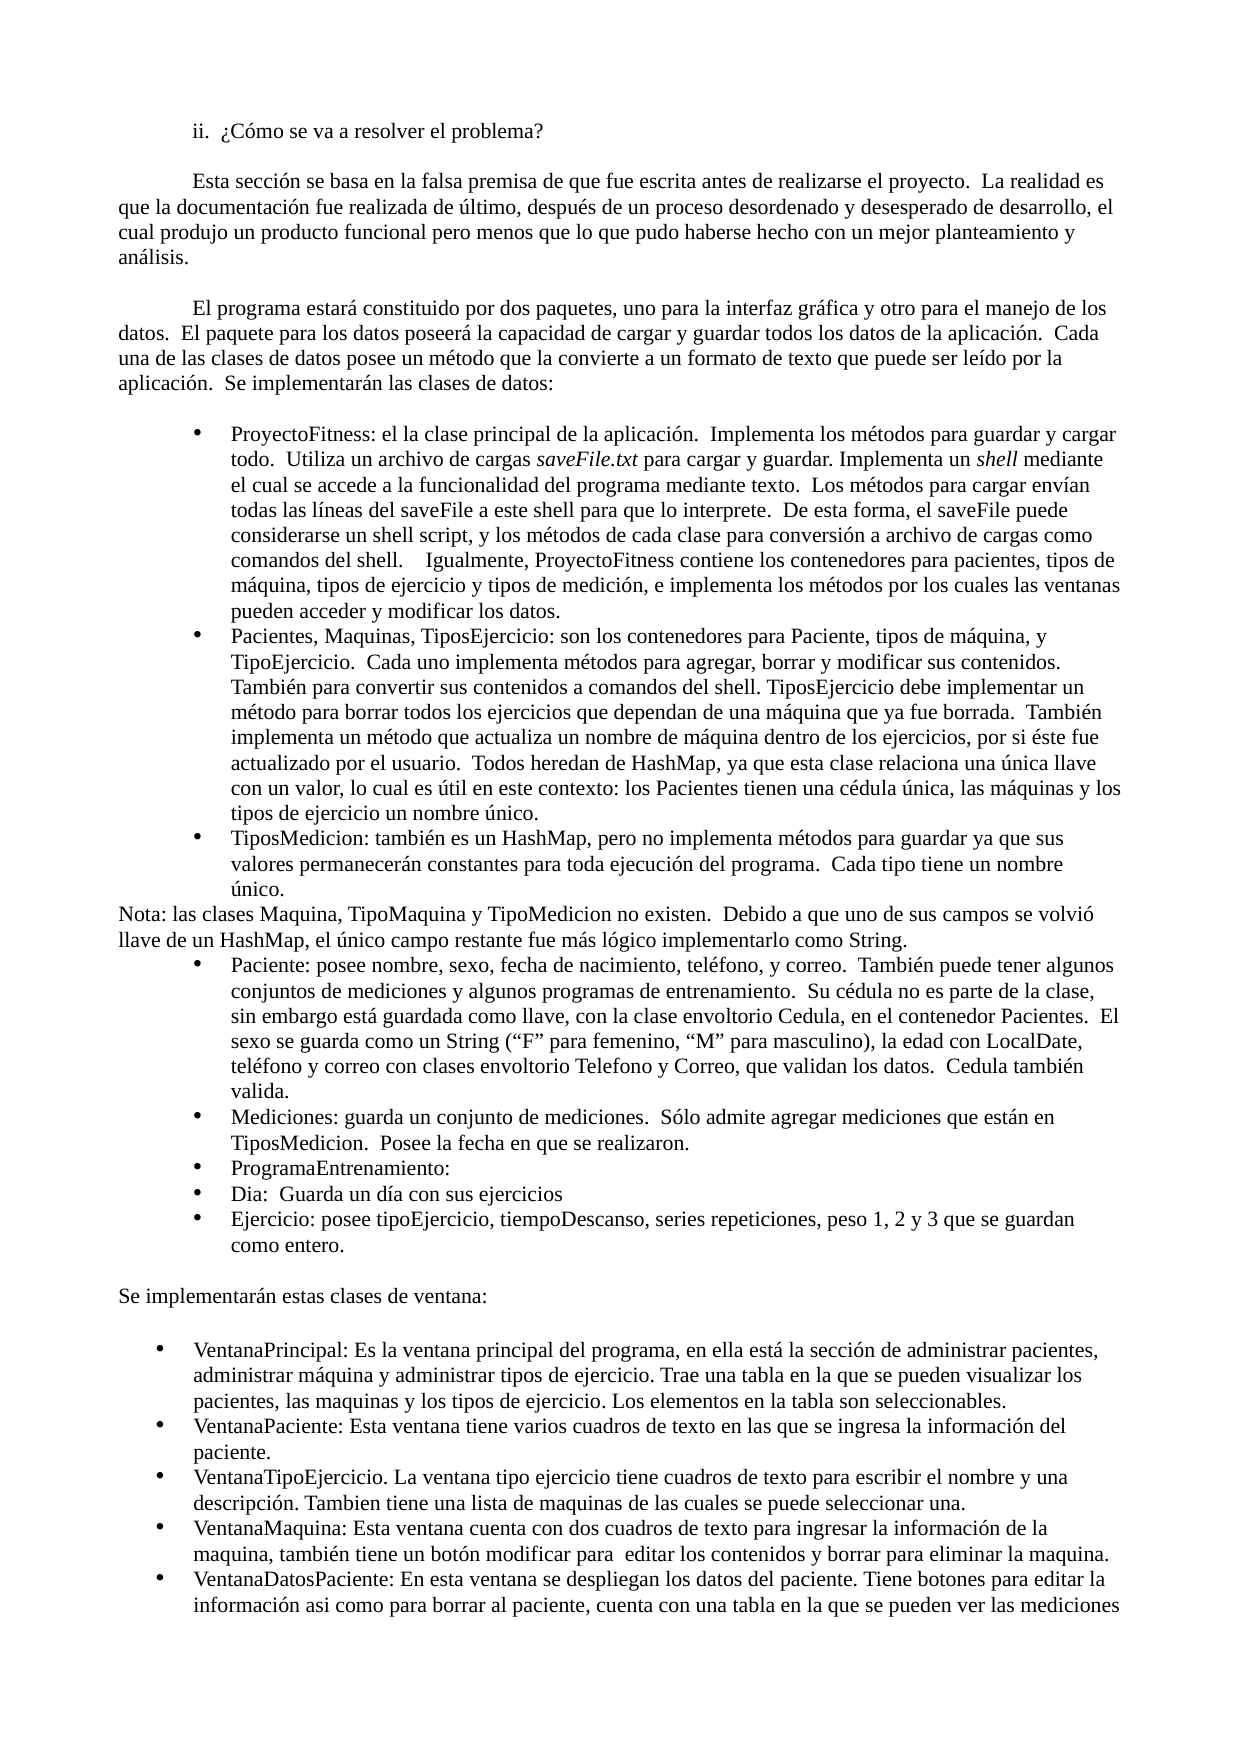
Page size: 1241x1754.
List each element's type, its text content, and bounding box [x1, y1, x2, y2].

text Nota: las clases Maquina, TipoMaquina y TipoMedicion no existen. Debido a que uno de sus campos se volvió llave de un HashMap, el único campo restante fue más lógico implementarlo como String. [118, 901, 1122, 952]
text El programa estará constituido por dos paquetes, uno para la interfaz gráfica y otro para el manejo de los datos. El paquete para los datos poseerá la capacidad de cargar y guardar todos los datos de la aplicación. Cada una de las clases de datos posee un método que la convierte a un formato de texto que puede ser leído por la aplicación. Se implementarán las clases de datos: [118, 294, 1122, 395]
list TiposMedicion: también es un HashMap, pero no implementa métodos para guardar ya que sus valores permanecerán constantes para toda ejecución del programa. Cada tipo tiene un nombre único. [193, 825, 1122, 901]
list VentanaPrincipal: Es la ventana principal del programa, en ella está la sección de administrar pacientes, administrar máquina y administrar tipos de ejercicio. Trae una tabla en la que se pueden visualizar los pacientes, las maquinas y los tipos de ejercicio. Los elementos en la tabla son seleccionables. [156, 1337, 1122, 1413]
list Dia: Guarda un día con sus ejercicios [193, 1181, 1122, 1206]
list Mediciones: guarda un conjunto de mediciones. Sólo admite agregar mediciones que están en TiposMedicion. Posee la fecha en que se realizaron. [193, 1104, 1122, 1155]
text Esta sección se basa en la falsa premisa de que fue escrita antes de realizarse el proyecto. La realidad es que la documentación fue realizada de último, después de un proceso desordenado y desesperado de desarrollo, el cual produjo un producto funcional pero menos que lo que pudo haberse hecho con un mejor planteamiento y análisis. [118, 168, 1122, 269]
list ProyectoFitness: el la clase principal de la aplicación. Implementa los métodos para guardar y cargar todo. Utiliza un archivo de cargas saveFile.txt para cargar y guardar. Implementa un shell mediante el cual se accede a la funcionalidad del programa mediante texto. Los métodos para cargar envían todas las líneas del saveFile a este shell para que lo interprete. De esta forma, el saveFile puede considerarse un shell script, y los métodos de cada clase para conversión a archivo de cargas como comandos del shell. Igualmente, ProyectoFitness contiene los contenedores para pacientes, tipos de máquina, tipos de ejercicio y tipos de medición, e implementa los métodos por los cuales las ventanas pueden acceder y modificar los datos. [193, 421, 1122, 623]
list VentanaPaciente: Esta ventana tiene varios cuadros de texto en las que se ingresa la información del paciente. [156, 1413, 1122, 1464]
list ProgramaEntrenamiento: [193, 1155, 1122, 1181]
list Paciente: posee nombre, sexo, fecha de nacimiento, teléfono, y correo. También puede tener algunos conjuntos de mediciones y algunos programas de entrenamiento. Su cédula no es parte de la clase, sin embargo está guardada como llave, con la clase envoltorio Cedula, en el contenedor Pacientes. El sexo se guarda como un String (“F” para femenino, “M” para masculino), la edad con LocalDate, teléfono y correo con clases envoltorio Telefono y Correo, que validan los datos. Cedula también valida. [193, 952, 1122, 1104]
list VentanaTipoEjercicio. La ventana tipo ejercicio tiene cuadros de texto para escribir el nombre y una descripción. Tambien tiene una lista de maquinas de las cuales se puede seleccionar una. [156, 1464, 1122, 1515]
list Ejercicio: posee tipoEjercicio, tiempoDescanso, series repeticiones, peso 1, 2 y 3 que se guardan como entero. [193, 1206, 1122, 1257]
text Se implementarán estas clases de ventana: [118, 1283, 1122, 1337]
text ii. ¿Cómo se va a resolver el problema? [118, 118, 1122, 143]
list VentanaDatosPaciente: En esta ventana se despliegan los datos del paciente. Tiene botones para editar la información asi como para borrar al paciente, cuenta con una tabla en la que se pueden ver las mediciones [156, 1566, 1122, 1617]
list VentanaMaquina: Esta ventana cuenta con dos cuadros de texto para ingresar la información de la maquina, también tiene un botón modificar para editar los contenidos y borrar para eliminar la maquina. [156, 1515, 1122, 1566]
list Pacientes, Maquinas, TiposEjercicio: son los contenedores para Paciente, tipos de máquina, y TipoEjercicio. Cada uno implementa métodos para agregar, borrar y modificar sus contenidos. También para convertir sus contenidos a comandos del shell. TiposEjercicio debe implementar un método para borrar todos los ejercicios que dependan de una máquina que ya fue borrada. También implementa un método que actualiza un nombre de máquina dentro de los ejercicios, por si éste fue actualizado por el usuario. Todos heredan de HashMap, ya que esta clase relaciona una única llave con un valor, lo cual es útil en este contexto: los Pacientes tienen una cédula única, las máquinas y los tipos de ejercicio un nombre único. [193, 623, 1122, 825]
